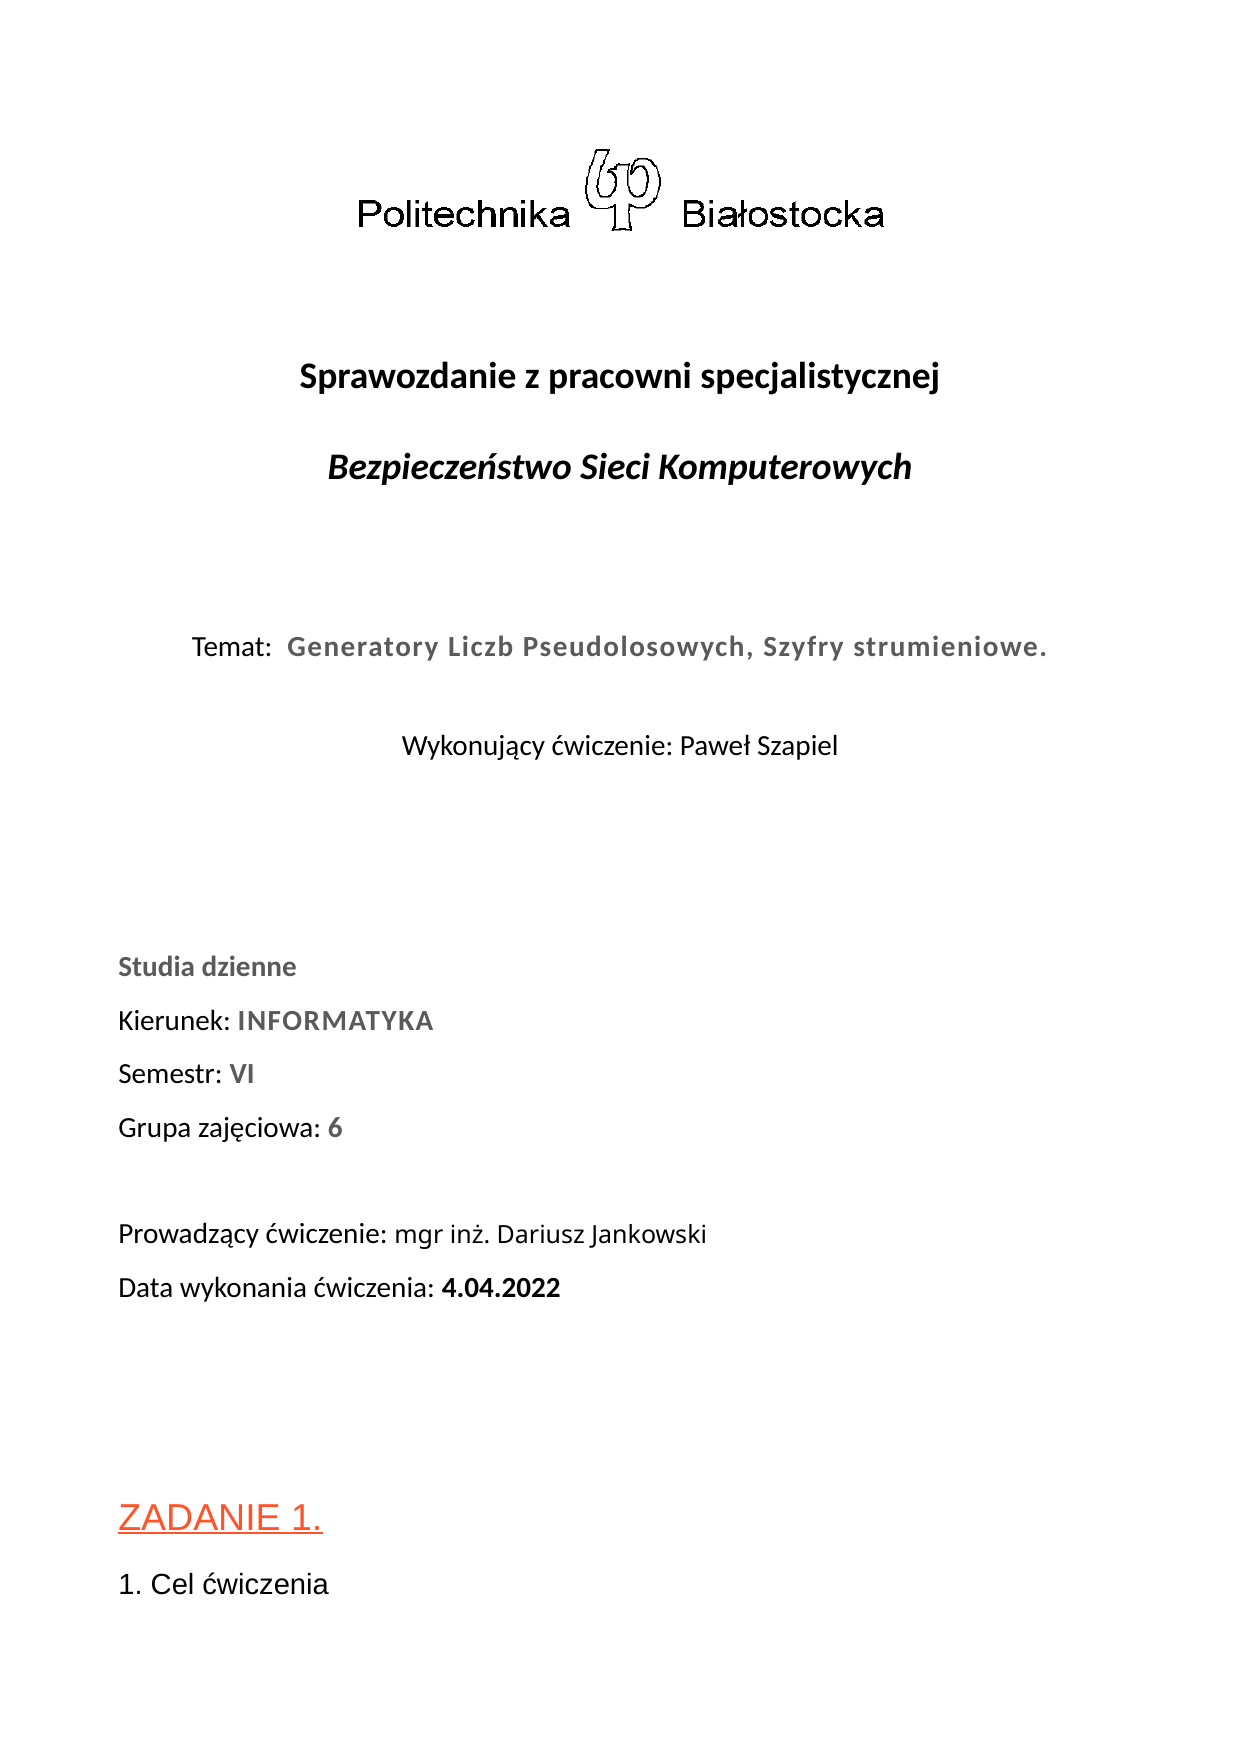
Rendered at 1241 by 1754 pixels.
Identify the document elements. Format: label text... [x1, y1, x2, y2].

text Sprawozdanie z pracowni specjalistycznej [118, 352, 1122, 397]
text Data wykonania ćwiczenia: 4.04.2022 [118, 1269, 1122, 1304]
text Kierunek: INFORMATYKA [118, 1002, 1122, 1037]
text 1. Cel ćwiczenia [118, 1567, 1122, 1600]
text Grupa zajęciowa: 6 [118, 1109, 1122, 1144]
text Temat: Generatory Liczb Pseudolosowych, Szyfry strumieniowe. [118, 628, 1122, 663]
text Wykonujący ćwiczenie: Paweł Szapiel [118, 727, 1122, 763]
picture [325, 149, 916, 295]
text Bezpieczeństwo Sieci Komputerowych [118, 443, 1122, 489]
text Prowadzący ćwiczenie: mgr inż. Dariusz Jankowski [118, 1216, 1122, 1251]
text ZADANIE 1. [118, 1495, 1122, 1538]
text Studia dzienne [118, 948, 1122, 984]
text Semestr: VI [118, 1055, 1122, 1091]
